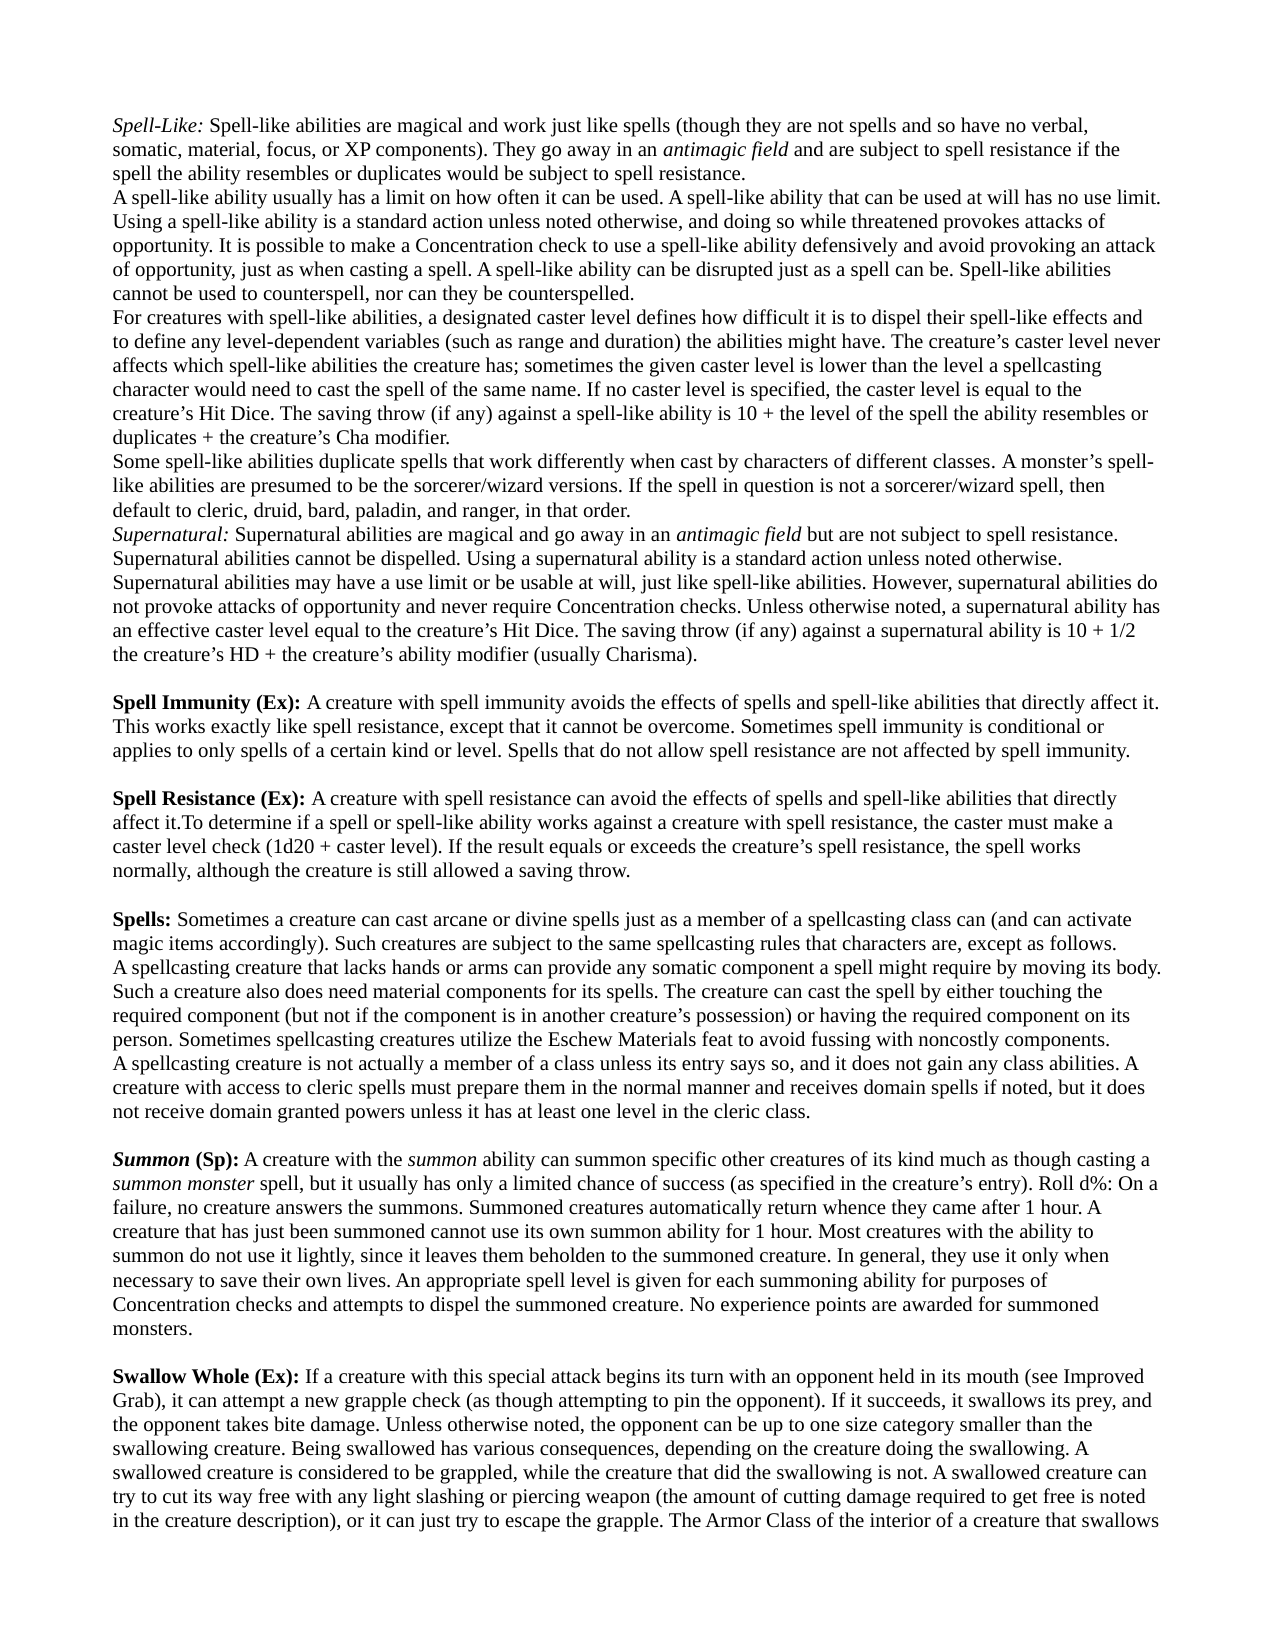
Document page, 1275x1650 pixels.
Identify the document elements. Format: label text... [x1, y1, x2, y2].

text Spell Immunity (Ex): A creature with spell immunity avoids the effects of spells and spell-like abilities that directly affect it. This works exactly like spell resistance, except that it cannot be overcome. Sometimes spell immunity is conditional or applies to only spells of a certain kind or level. Spells that do not allow spell resistance are not affected by spell immunity. [112, 690, 1162, 762]
text Some spell-like abilities duplicate spells that work differently when cast by characters of different classes. A monster’s spell-like abilities are presumed to be the sorcerer/wizard versions. If the spell in question is not a sorcerer/wizard spell, then default to cleric, druid, bard, paladin, and ranger, in that order. [112, 449, 1162, 522]
text Supernatural: Supernatural abilities are magical and go away in an antimagic field but are not subject to spell resistance. Supernatural abilities cannot be dispelled. Using a supernatural ability is a standard action unless noted otherwise. Supernatural abilities may have a use limit or be usable at will, just like spell-like abilities. However, supernatural abilities do not provoke attacks of opportunity and never require Concentration checks. Unless otherwise noted, a supernatural ability has an effective caster level equal to the creature’s Hit Dice. The saving throw (if any) against a supernatural ability is 10 + 1/2 the creature’s HD + the creature’s ability modifier (usually Charisma). [112, 522, 1162, 666]
text Spell-Like: Spell-like abilities are magical and work just like spells (though they are not spells and so have no verbal, somatic, material, focus, or XP components). They go away in an antimagic field and are subject to spell resistance if the spell the ability resembles or duplicates would be subject to spell resistance. [112, 112, 1162, 185]
text A spell-like ability usually has a limit on how often it can be used. A spell-like ability that can be used at will has no use limit. Using a spell-like ability is a standard action unless noted otherwise, and doing so while threatened provokes attacks of opportunity. It is possible to make a Concentration check to use a spell-like ability defensively and avoid provoking an attack of opportunity, just as when casting a spell. A spell-like ability can be disrupted just as a spell can be. Spell-like abilities cannot be used to counterspell, nor can they be counterspelled. [112, 185, 1162, 305]
text Spell Resistance (Ex): A creature with spell resistance can avoid the effects of spells and spell-like abilities that directly affect it.To determine if a spell or spell-like ability works against a creature with spell resistance, the caster must make a caster level check (1d20 + caster level). If the result equals or exceeds the creature’s spell resistance, the spell works normally, although the creature is still allowed a saving throw. [112, 786, 1162, 882]
text Spells: Sometimes a creature can cast arcane or divine spells just as a member of a spellcasting class can (and can activate magic items accordingly). Such creatures are subject to the same spellcasting rules that characters are, except as follows. [112, 907, 1162, 955]
text For creatures with spell-like abilities, a designated caster level defines how difficult it is to dispel their spell-like effects and to define any level-dependent variables (such as range and duration) the abilities might have. The creature’s caster level never affects which spell-like abilities the creature has; sometimes the given caster level is lower than the level a spellcasting character would need to cast the spell of the same name. If no caster level is specified, the caster level is equal to the creature’s Hit Dice. The saving throw (if any) against a spell-like ability is 10 + the level of the spell the ability resembles or duplicates + the creature’s Cha modifier. [112, 305, 1162, 449]
text Summon (Sp): A creature with the summon ability can summon specific other creatures of its kind much as though casting a summon monster spell, but it usually has only a limited chance of success (as specified in the creature’s entry). Roll d%: On a failure, no creature answers the summons. Summoned creatures automatically return whence they came after 1 hour. A creature that has just been summoned cannot use its own summon ability for 1 hour. Most creatures with the ability to summon do not use it lightly, since it leaves them beholden to the summoned creature. In general, they use it only when necessary to save their own lives. An appropriate spell level is given for each summoning ability for purposes of Concentration checks and attempts to dispel the summoned creature. No experience points are awarded for summoned monsters. [112, 1147, 1162, 1340]
text Swallow Whole (Ex): If a creature with this special attack begins its turn with an opponent held in its mouth (see Improved Grab), it can attempt a new grapple check (as though attempting to pin the opponent). If it succeeds, it swallows its prey, and the opponent takes bite damage. Unless otherwise noted, the opponent can be up to one size category smaller than the swallowing creature. Being swallowed has various consequences, depending on the creature doing the swallowing. A swallowed creature is considered to be grappled, while the creature that did the swallowing is not. A swallowed creature can try to cut its way free with any light slashing or piercing weapon (the amount of cutting damage required to get free is noted in the creature description), or it can just try to escape the grapple. The Armor Class of the interior of a creature that swallows [112, 1364, 1162, 1532]
text A spellcasting creature that lacks hands or arms can provide any somatic component a spell might require by moving its body. Such a creature also does need material components for its spells. The creature can cast the spell by either touching the required component (but not if the component is in another creature’s possession) or having the required component on its person. Sometimes spellcasting creatures utilize the Eschew Materials feat to avoid fussing with noncostly components. [112, 955, 1162, 1051]
text A spellcasting creature is not actually a member of a class unless its entry says so, and it does not gain any class abilities. A creature with access to cleric spells must prepare them in the normal manner and receives domain spells if noted, but it does not receive domain granted powers unless it has at least one level in the cleric class. [112, 1051, 1162, 1123]
